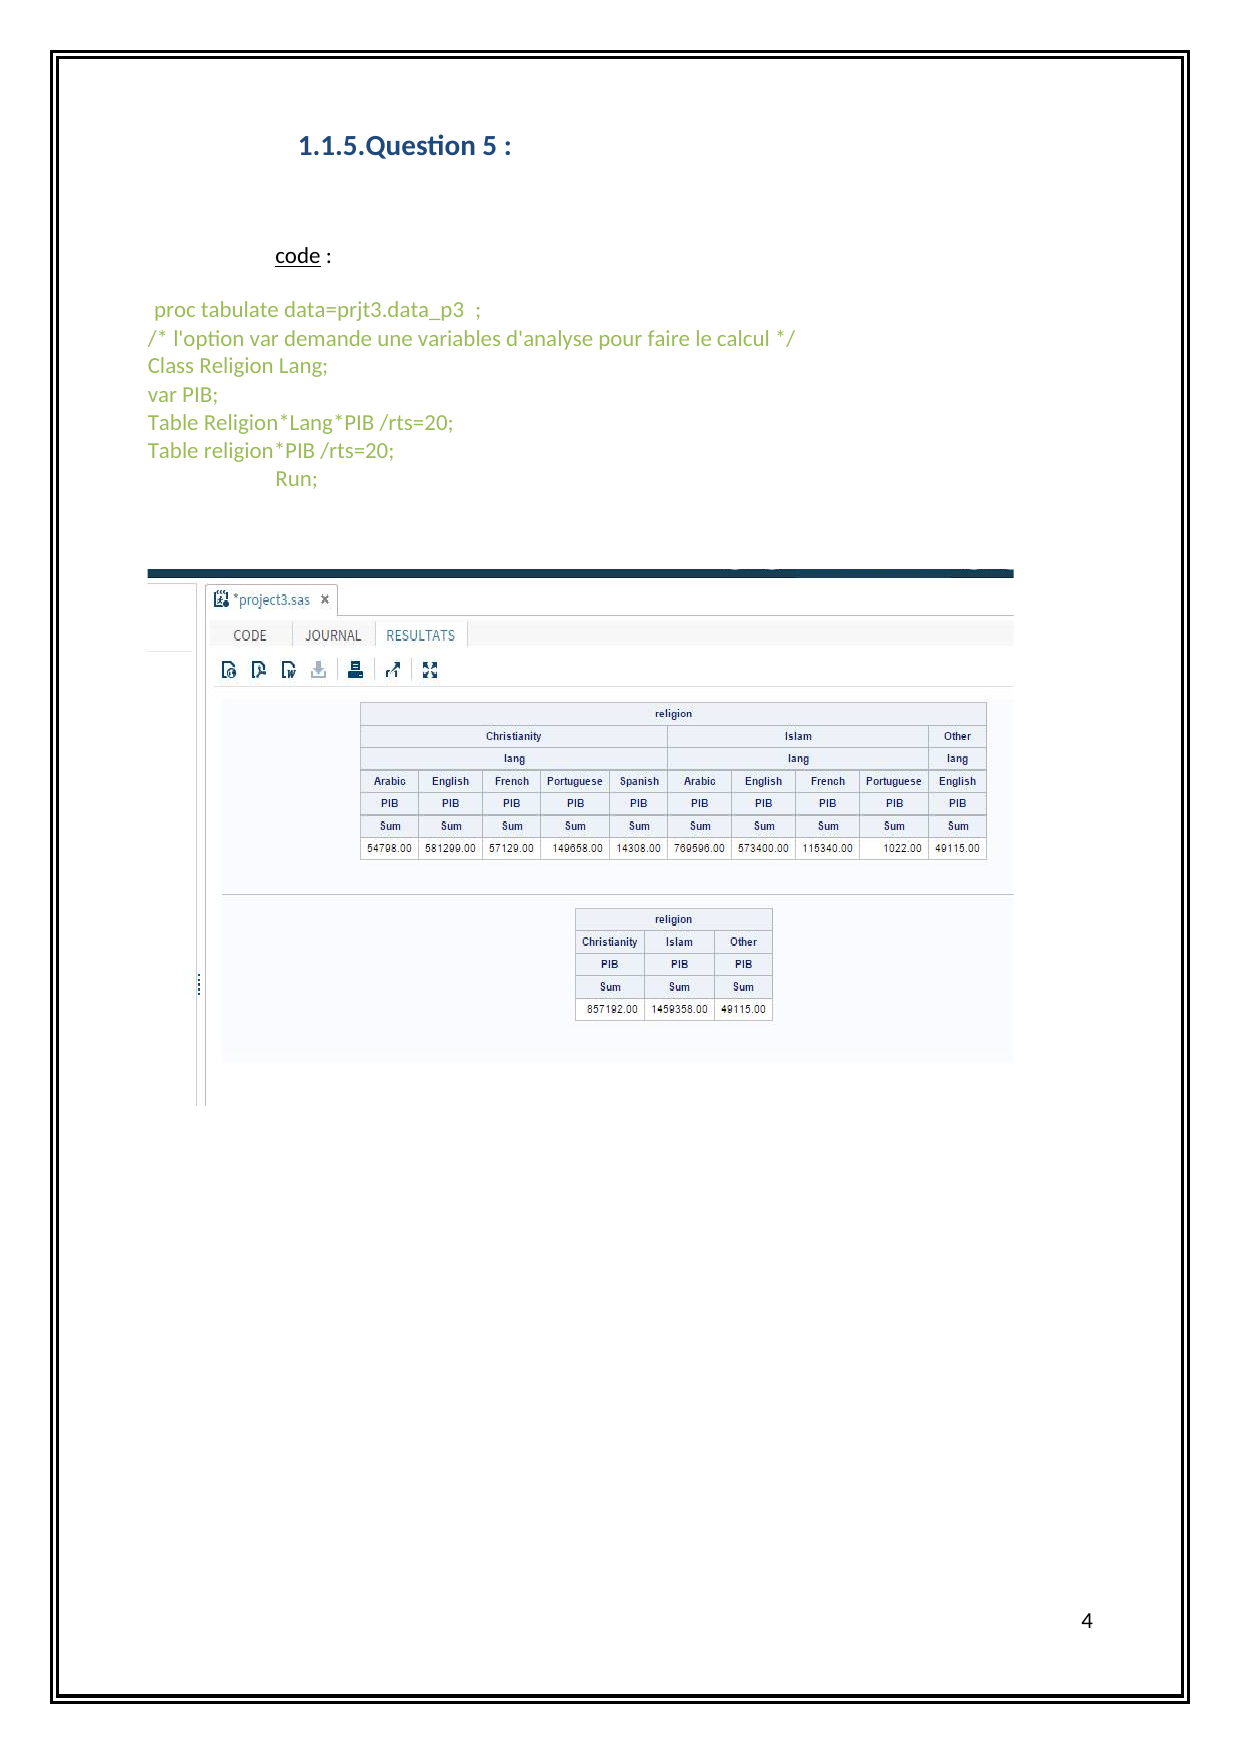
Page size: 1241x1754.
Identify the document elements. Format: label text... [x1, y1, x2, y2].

list code : [275, 242, 1093, 269]
list Question 5 : [298, 127, 1093, 162]
text Class Religion Lang; [148, 352, 1093, 380]
text var PIB; [148, 380, 1093, 408]
text proc tabulate data=prjt3.data_p3 ; [148, 294, 1093, 324]
text Table Religion*Lang*PIB /rts=20; [148, 408, 1093, 436]
list Run; [275, 464, 1093, 492]
text Table religion*PIB /rts=20; [148, 436, 1093, 464]
text /* l'option var demande une variables d'analyse pour faire le calcul */ [148, 324, 1093, 352]
